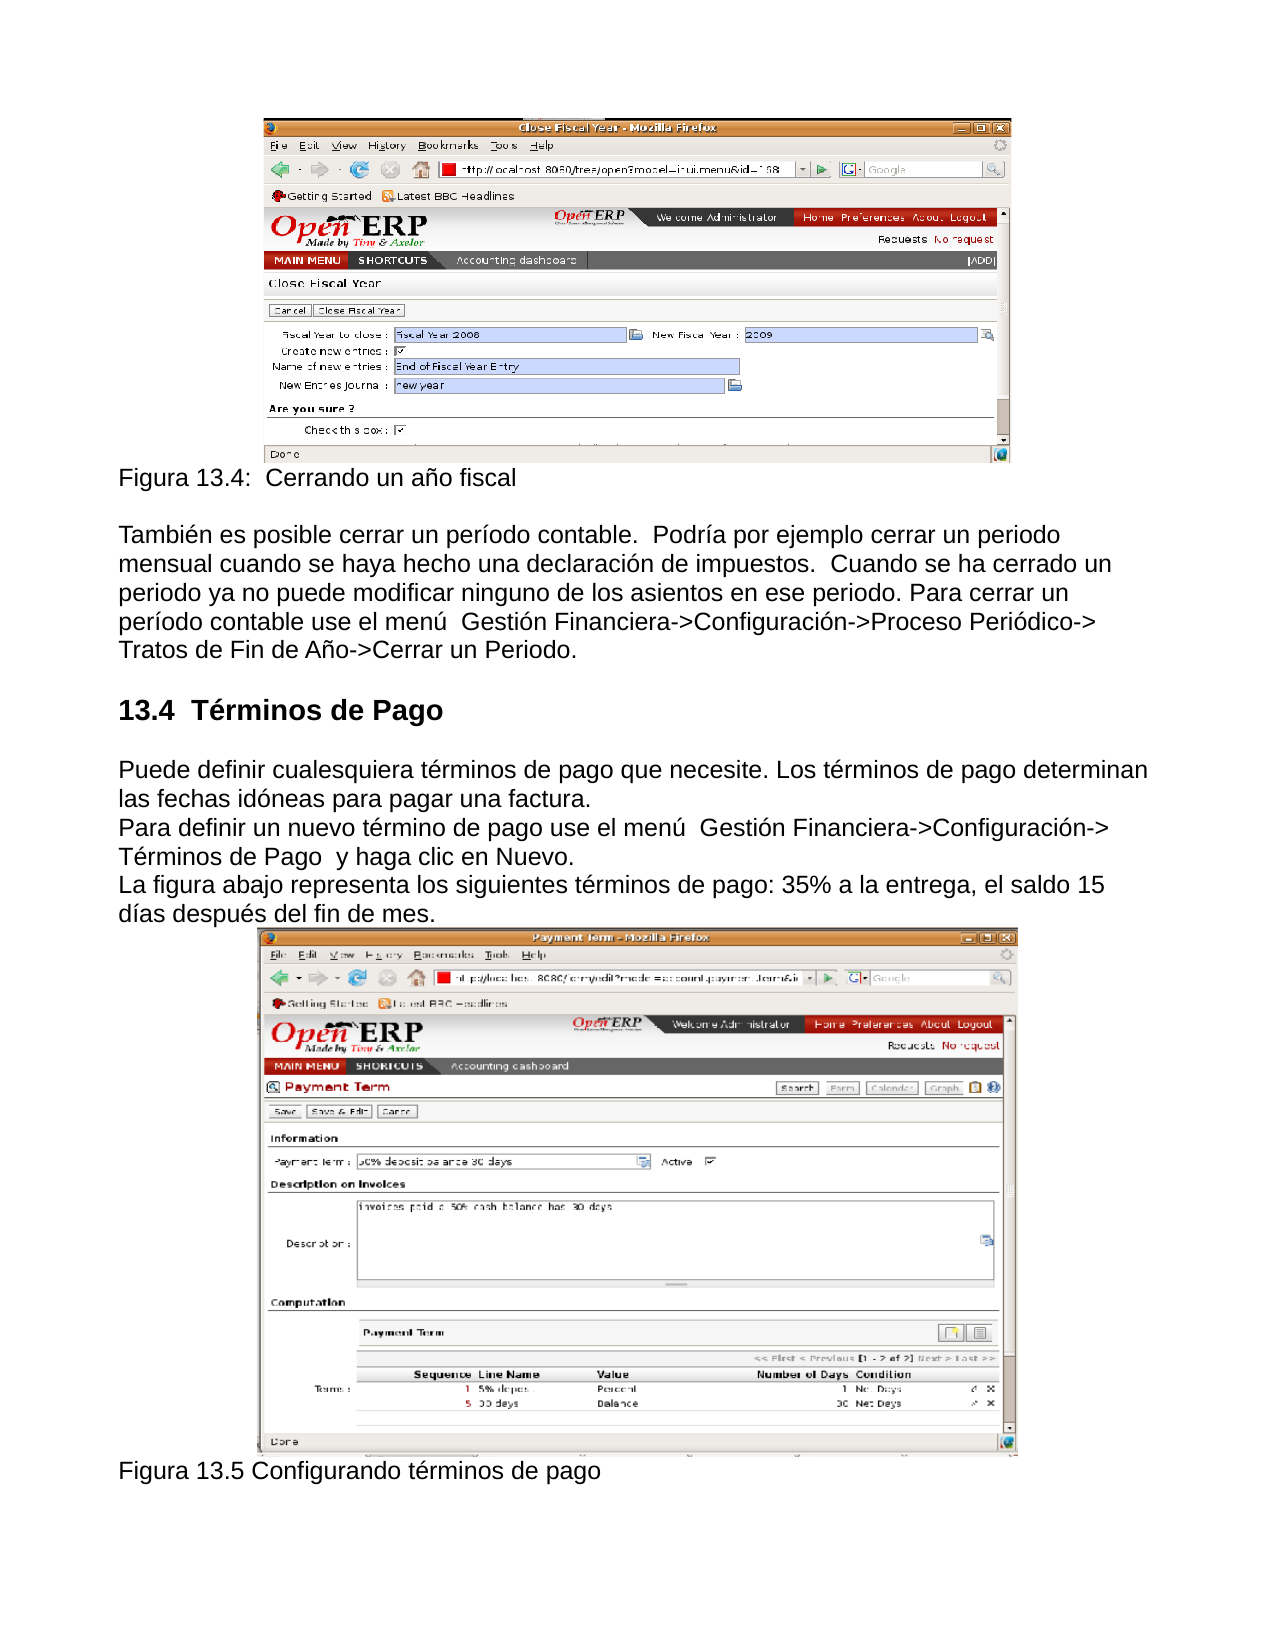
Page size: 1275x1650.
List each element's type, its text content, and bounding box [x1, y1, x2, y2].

text Para definir un nuevo término de pago use el menú Gestión Financiera->Configuración-> Términos de Pago y haga clic en Nuevo. [118, 813, 1157, 870]
text Figura 13.5 Configurando términos de pago [118, 928, 1157, 1485]
text Puede definir cualesquiera términos de pago que necesite. Los términos de pago determinan las fechas idóneas para pagar una factura. [118, 755, 1157, 813]
text Figura 13.4: Cerrando un año fiscal [118, 118, 1157, 492]
text También es posible cerrar un período contable. Podría por ejemplo cerrar un periodo mensual cuando se haya hecho una declaración de impuestos. Cuando se ha cerrado un periodo ya no puede modificar ninguno de los asientos en ese periodo. Para cerrar un período contable use el menú Gestión Financiera->Configuración->Proceso Periódico-> Tratos de Fin de Año->Cerrar un Periodo. [118, 520, 1157, 664]
text La figura abajo representa los siguientes términos de pago: 35% a la entrega, el saldo 15 días después del fin de mes. [118, 870, 1157, 928]
text 13.4 Términos de Pago [118, 693, 1157, 726]
